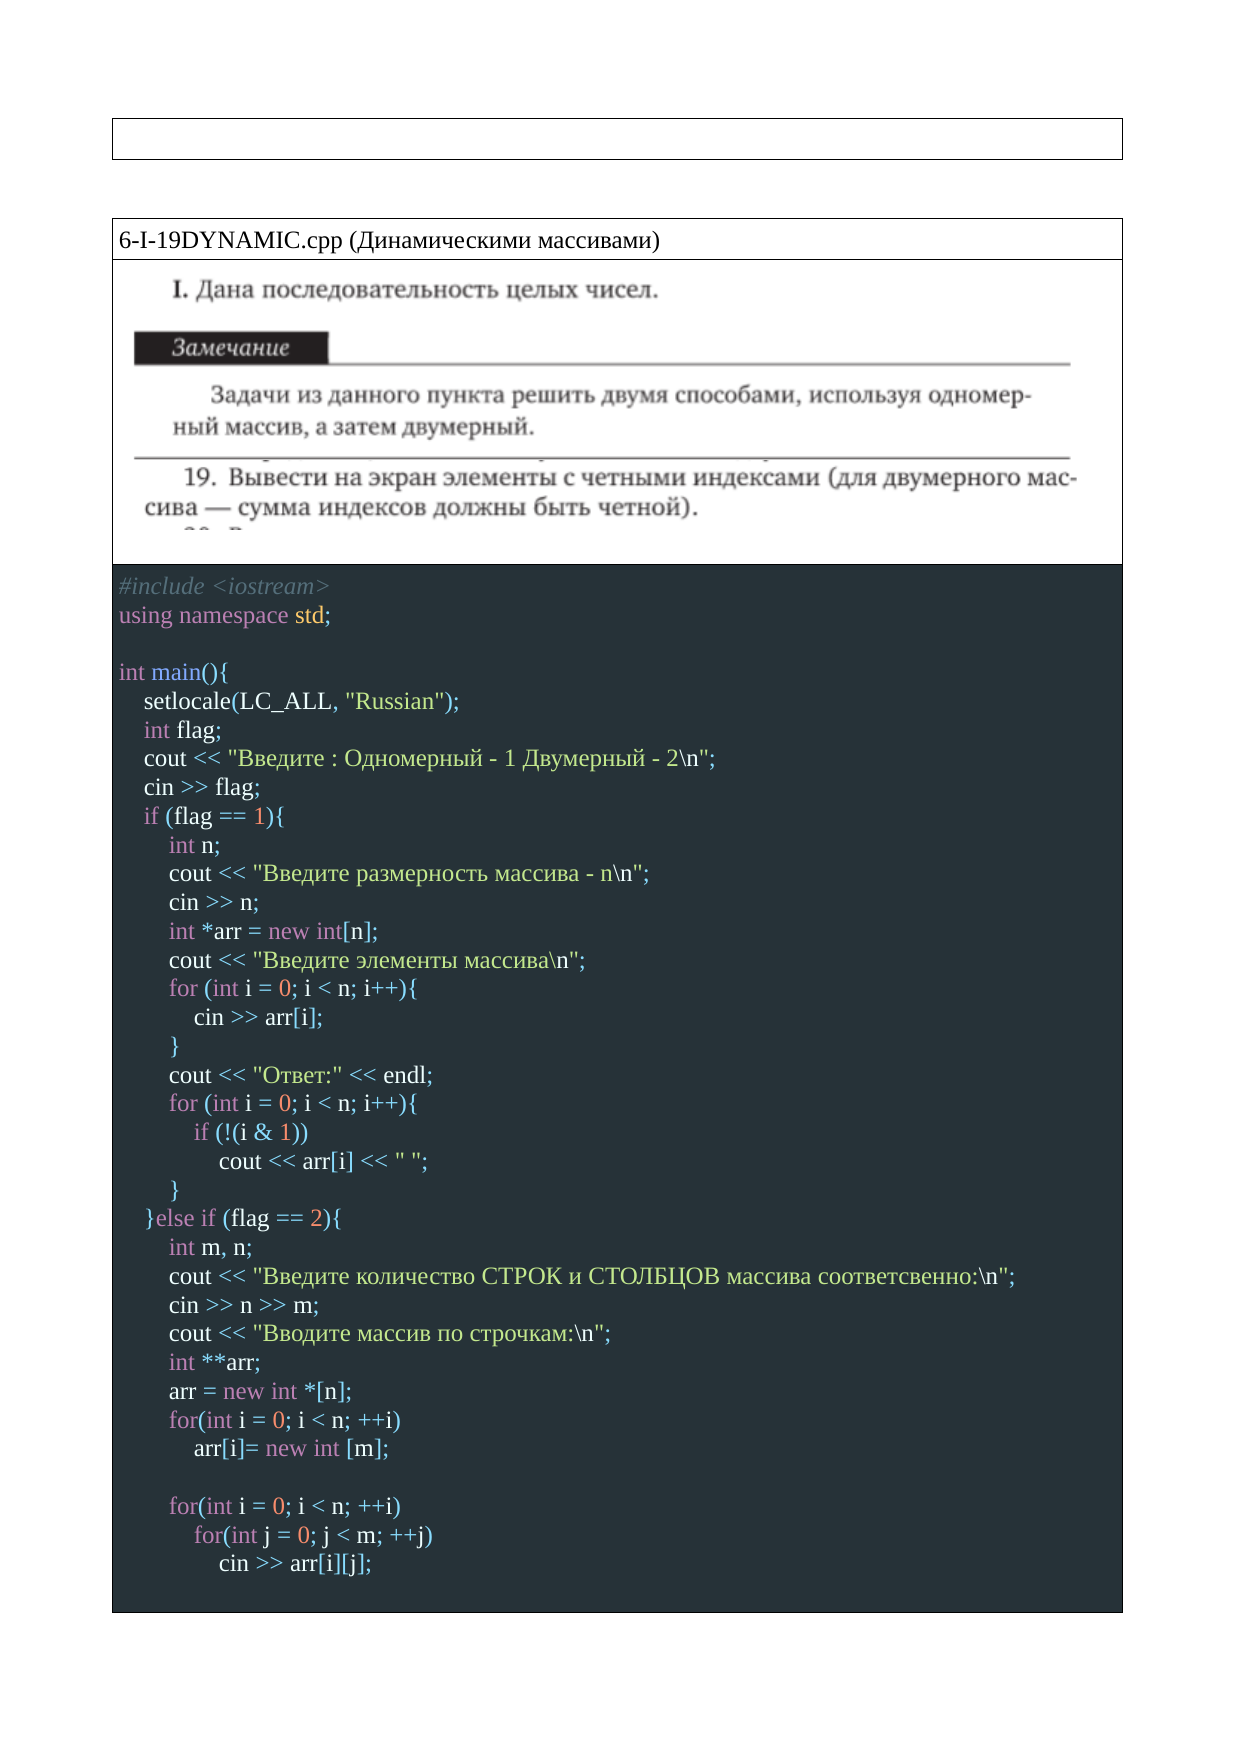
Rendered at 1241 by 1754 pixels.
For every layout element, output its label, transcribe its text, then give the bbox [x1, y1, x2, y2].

table_cell [113, 260, 1122, 564]
table_cell [113, 119, 1122, 159]
picture [118, 266, 1117, 530]
table_header 6-I-19DYNAMIC.cpp (Динамическими массивами) [113, 219, 1122, 259]
table_cell #include <iostream> using namespace std; int main(){ setlocale(LC_ALL, "Russian"); int flag; cout << "Введите : Одномерный - 1 Двумерный - 2\n"; cin >> flag; if (flag == 1){ int n; cout << "Введите размерность массива - n\n"; cin >> n; int *arr = new int[n]; cout << "Введите элементы массива\n"; for (int i = 0; i < n; i++){ cin >> arr[i]; } cout << "Ответ:" << endl; for (int i = 0; i < n; i++){ if (!(i & 1)) cout << arr[i] << " "; } }else if (flag == 2){ int m, n; cout << "Введите количество СТРОК и СТОЛБЦОВ массива соответсвенно:\n"; cin >> n >> m; cout << "Вводите массив по строчкам:\n"; int **arr; arr = new int *[n]; for(int i = 0; i < n; ++i) arr[i]= new int [m]; for(int i = 0; i < n; ++i) for(int j = 0; j < m; ++j) cin >> arr[i][j]; [113, 565, 1122, 1612]
